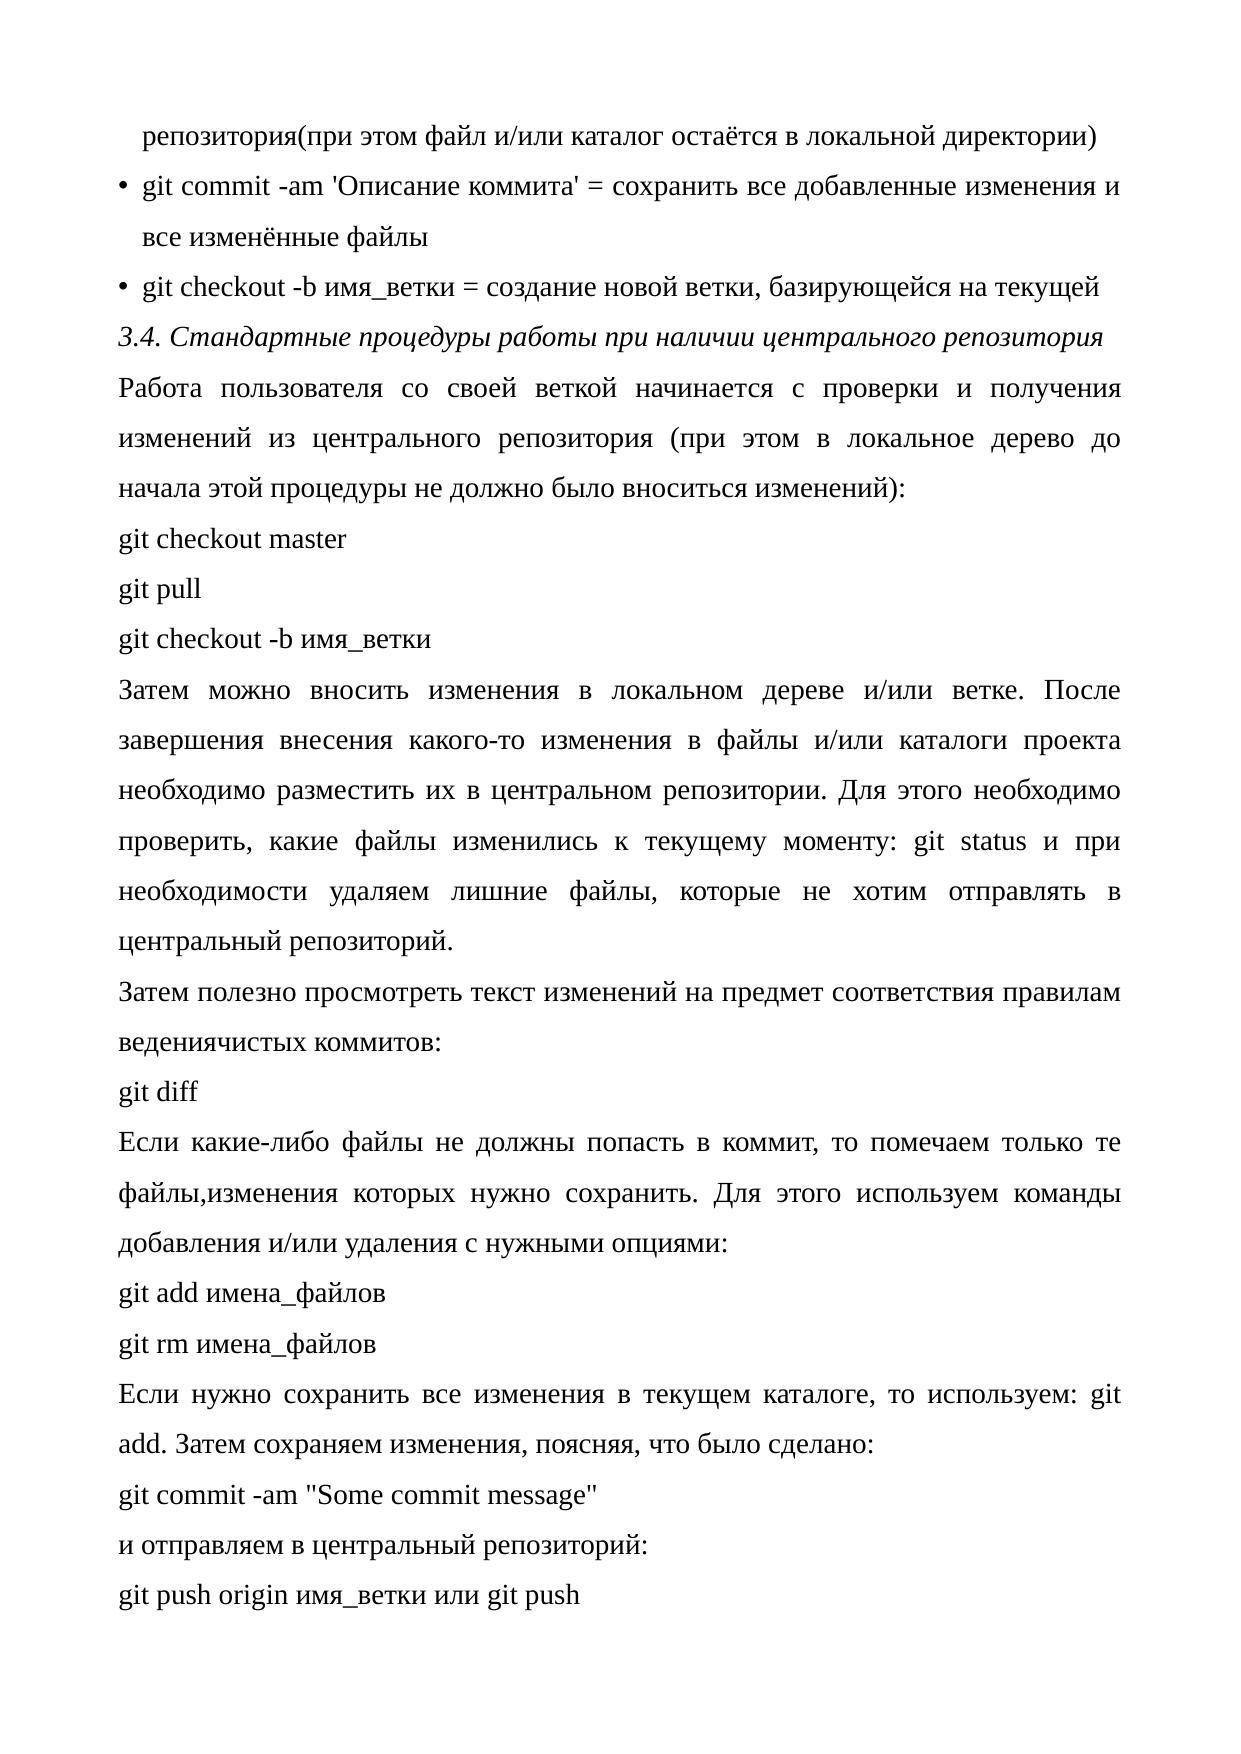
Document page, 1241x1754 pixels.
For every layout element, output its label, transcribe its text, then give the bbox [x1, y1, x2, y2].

text git add имена_файлов [118, 1276, 1122, 1309]
text и отправляем в центральный репозиторий: [118, 1527, 1122, 1561]
text Если нужно сохранить все изменения в текущем каталоге, то используем: git add. Затем сохраняем изменения, поясняя, что было сделано: [118, 1376, 1122, 1460]
text Работа пользователя со своей веткой начинается с проверки и получения изменений из центрального репозитория (при этом в локальное дерево до начала этой процедуры не должно было вноситься изменений): [118, 370, 1122, 504]
text Затем полезно просмотреть текст изменений на предмет соответствия правилам ведениячистых коммитов: [118, 974, 1122, 1057]
text git commit -am "Some commit message" [118, 1477, 1122, 1510]
list git commit -am 'Описание коммита' = сохранить все добавленные изменения и все изменённые файлы [118, 168, 1122, 252]
text git pull [118, 571, 1122, 605]
text Если какие-либо файлы не должны попасть в коммит, то помечаем только те файлы,изменения которых нужно сохранить. Для этого используем команды добавления и/или удаления с нужными опциями: [118, 1124, 1122, 1259]
list git checkout -b имя_ветки = создание новой ветки, базирующейся на текущей [118, 269, 1122, 303]
list репозитория(при этом файл и/или каталог остаётся в локальной директории) [118, 118, 1122, 152]
text git checkout master [118, 521, 1122, 554]
text 3.4. Стандартные процедуры работы при наличии центрального репозитория [118, 319, 1122, 353]
text git diff [118, 1074, 1122, 1108]
text git rm имена_файлов [118, 1326, 1122, 1359]
text git checkout -b имя_ветки [118, 621, 1122, 655]
text Затем можно вносить изменения в локальном дереве и/или ветке. После завершения внесения какого-то изменения в файлы и/или каталоги проекта необходимо разместить их в центральном репозитории. Для этого необходимо проверить, какие файлы изменились к текущему моменту: git status и при необходимости удаляем лишние файлы, которые не хотим отправлять в центральный репозиторий. [118, 672, 1122, 957]
text git push origin имя_ветки или git push [118, 1577, 1122, 1611]
